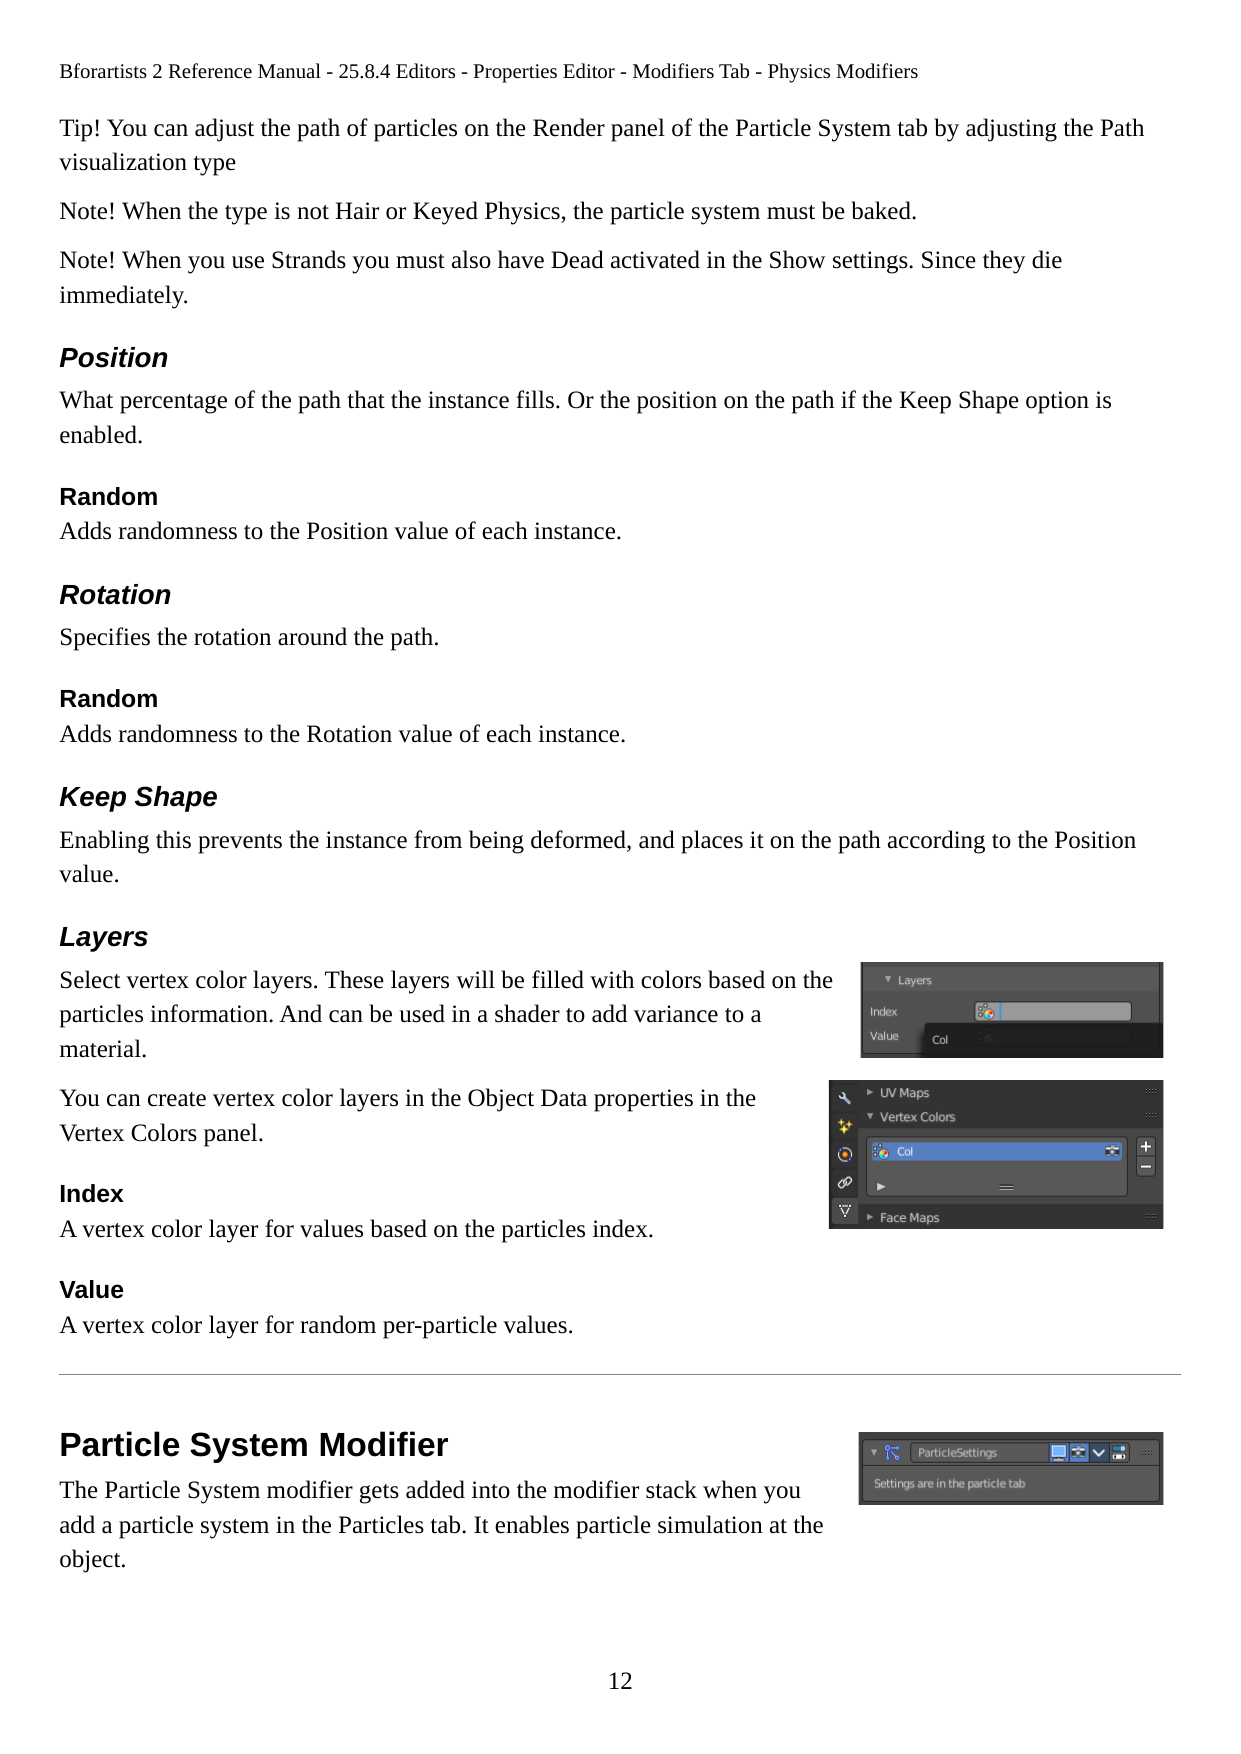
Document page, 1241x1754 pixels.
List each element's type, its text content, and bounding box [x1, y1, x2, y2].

subtitle Random [59, 684, 1181, 712]
subtitle Rotation [59, 578, 1181, 610]
subtitle Position [59, 341, 1181, 373]
text Select vertex color layers. These layers will be filled with colors based on the particles information. And can be used in a shader to add variance to a material. [59, 965, 1181, 1063]
text Note! When the type is not Hair or Keyed Physics, the particle system must be baked. [59, 196, 1181, 225]
text Note! When you use Strands you must also have Dead activated in the Show settings. Since they die immediately. [59, 245, 1181, 308]
text The Particle System modifier gets added into the modifier stack when you add a particle system in the Particles tab. It enables particle simulation at the object. [59, 1476, 1181, 1573]
subtitle Layers [59, 921, 1181, 953]
text You can create vertex color layers in the Object Data properties in the Vertex Colors panel. [59, 1083, 828, 1146]
subtitle Particle System Modifier [59, 1424, 1181, 1463]
subtitle [1164, 1179, 1181, 1208]
text Enabling this prevents the instance from being deformed, and places it on the path according to the Position value. [59, 825, 1181, 888]
subtitle Keep Shape [59, 780, 1181, 812]
picture [858, 1432, 1164, 1505]
subtitle Value [59, 1276, 1181, 1304]
subtitle Index [59, 1179, 828, 1208]
picture [828, 1080, 1164, 1229]
text Specifies the rotation around the path. [59, 622, 1181, 651]
text Adds randomness to the Rotation value of each instance. [59, 719, 1181, 747]
text What percentage of the path that the instance fills. Or the position on the path if the Keep Shape option is enabled. [59, 386, 1181, 449]
text A vertex color layer for values based on the particles index. [59, 1214, 1181, 1243]
text Adds randomness to the Position value of each instance. [59, 516, 1181, 545]
text A vertex color layer for random per-particle values. [59, 1310, 1181, 1339]
subtitle Random [59, 482, 1181, 510]
text Tip! You can adjust the path of particles on the Render panel of the Particle System tab by adjusting the Path visualization type [59, 113, 1181, 176]
picture [860, 962, 1164, 1058]
